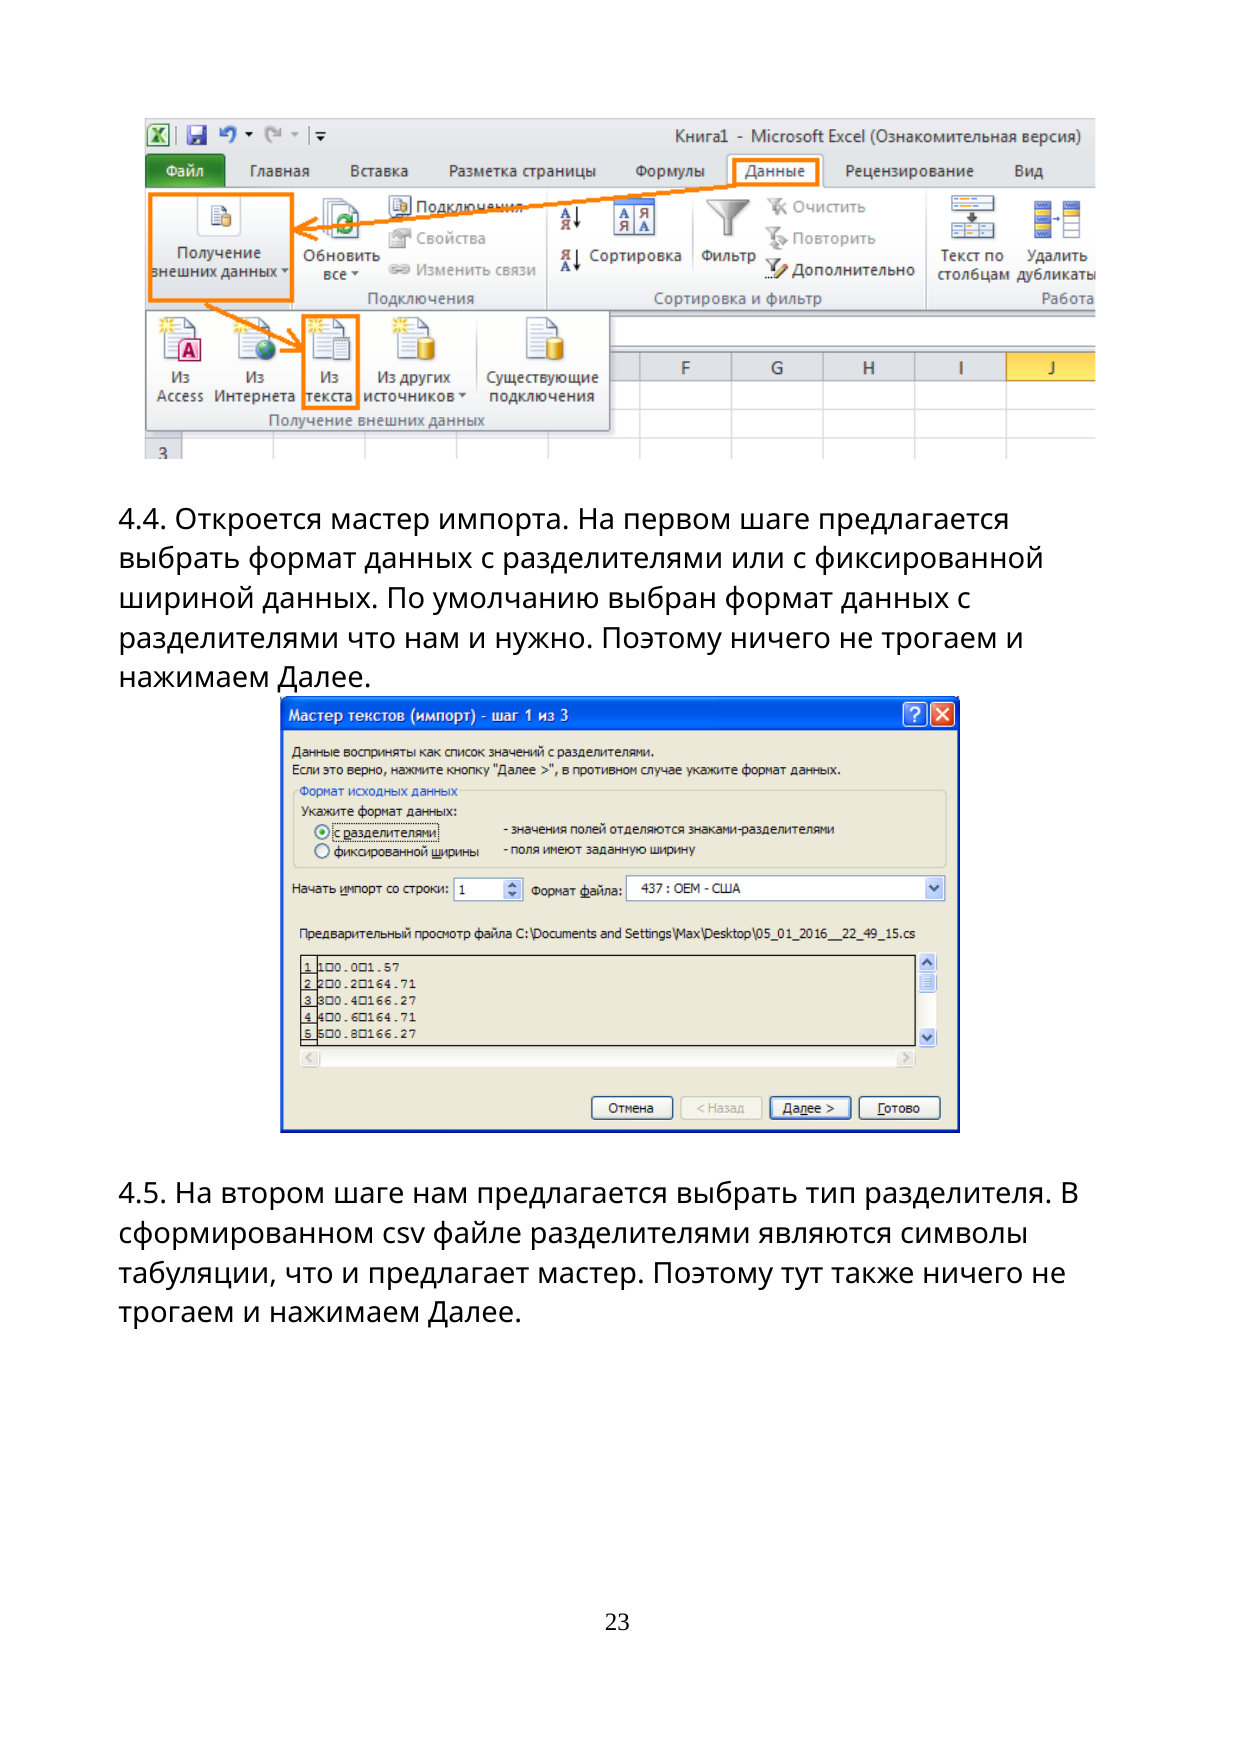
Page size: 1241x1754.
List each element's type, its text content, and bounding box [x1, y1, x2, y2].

picture [144, 118, 1096, 459]
text 4.4. Откроется мастер импорта. На первом шаге предлагается выбрать формат данных с разделителями или с фиксированной шириной данных. По умолчанию выбран формат данных с разделителями что нам и нужно. Поэтому ничего не трогаем и нажимаем Далее. [118, 498, 1122, 696]
picture [280, 696, 960, 1133]
text 4.5. На втором шаге нам предлагается выбрать тип разделителя. В сформированном csv файле разделителями являются символы табуляции, что и предлагает мастер. Поэтому тут также ничего не трогаем и нажимаем Далее. [118, 1173, 1122, 1331]
